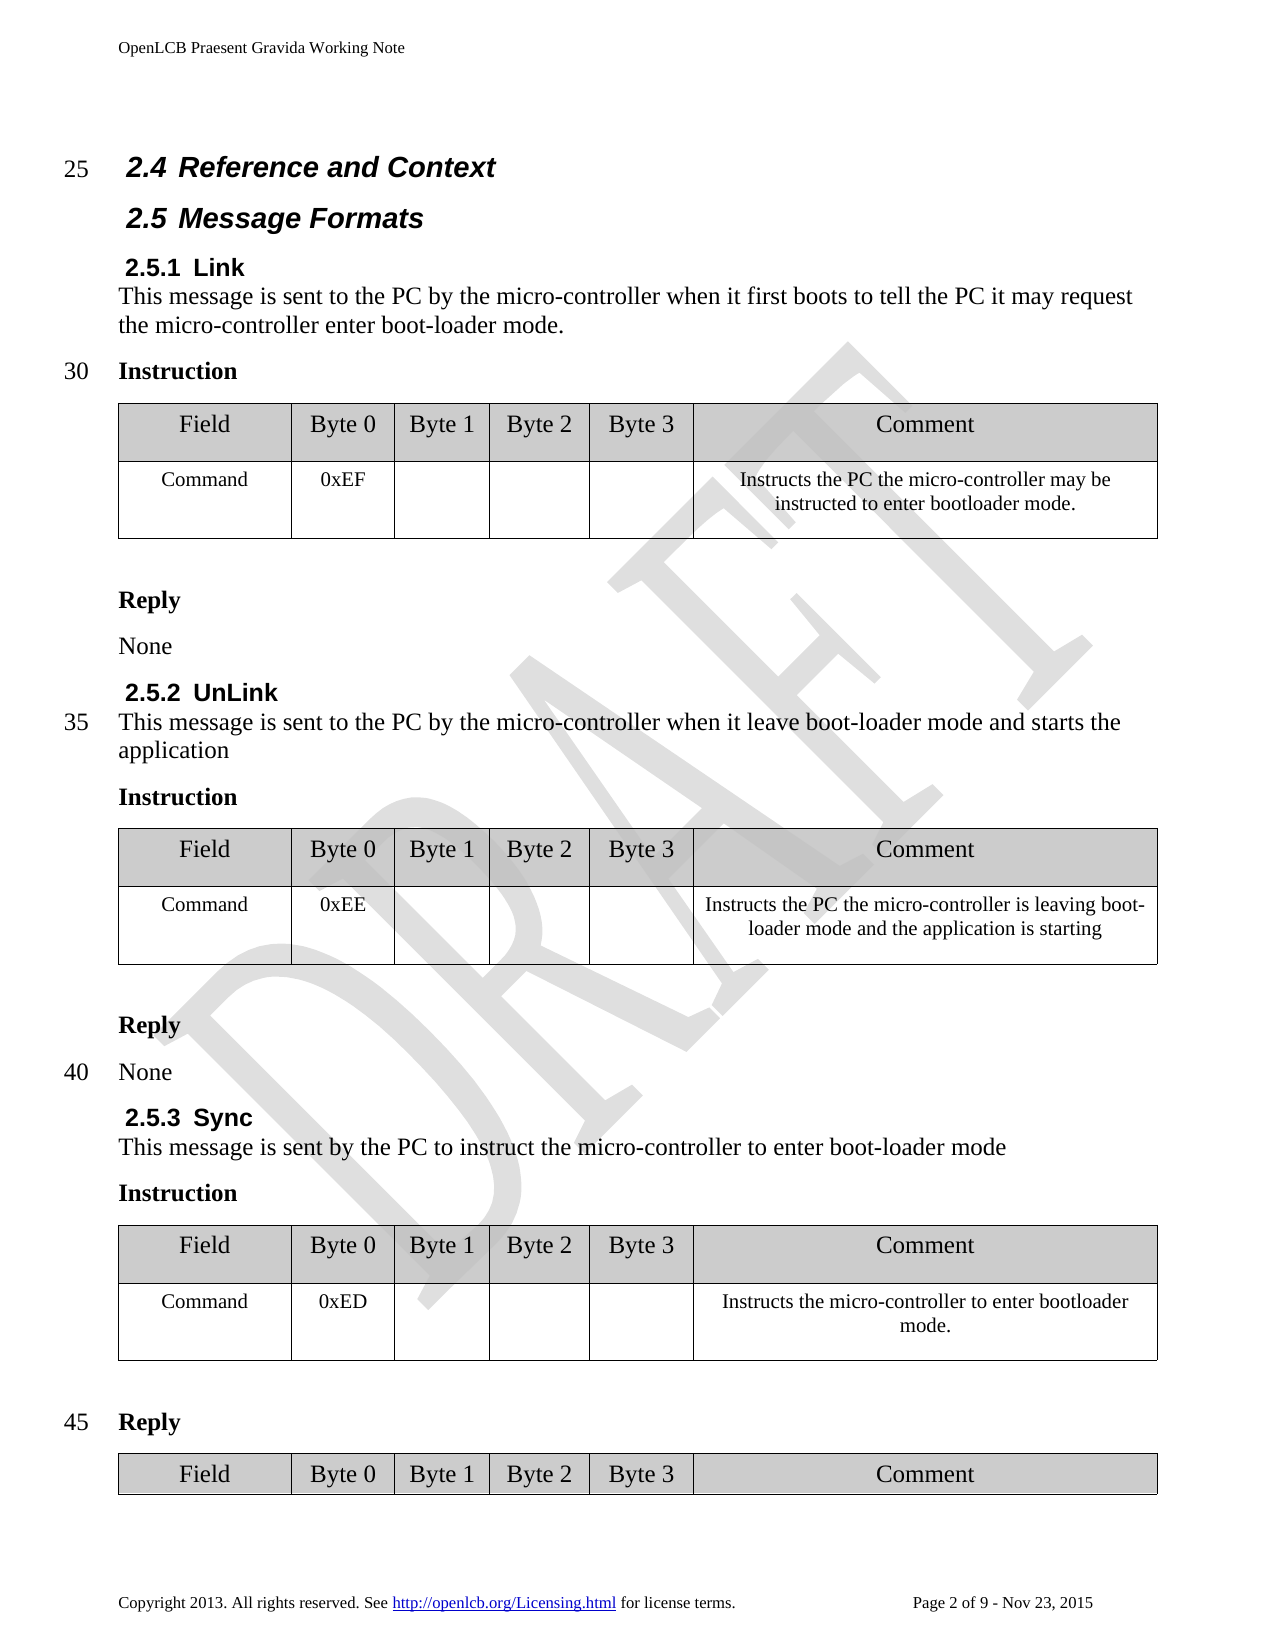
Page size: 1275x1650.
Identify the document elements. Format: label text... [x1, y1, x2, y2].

text None [118, 1057, 238, 1085]
table_cell [490, 1284, 589, 1360]
text This message is sent by the PC to instruct the micro-controller to enter boot-loader mode [328, 1132, 488, 1161]
table_cell [590, 887, 693, 964]
table_header Comment [694, 1454, 1157, 1493]
text This message is sent by the PC to instruct the micro-controller to enter boot-loader mode [508, 1132, 1157, 1161]
text [836, 631, 1021, 660]
table_cell Instructs the PC the micro-controller may be instructed to enter bootloader mode. [694, 509, 757, 538]
table_header Byte 0 [292, 404, 394, 461]
text Reply [516, 1010, 659, 1039]
subtitle [565, 678, 767, 707]
table_header Byte 2 [490, 829, 589, 886]
text [1035, 631, 1157, 660]
table_cell Command [119, 462, 291, 538]
table_cell Instructs the PC the micro-controller is leaving boot-loader mode and the application is starting [694, 887, 1157, 964]
table_header Byte 2 [490, 1226, 589, 1283]
text Reply [118, 1010, 177, 1039]
table_header Byte 3 [670, 856, 693, 886]
text This message is sent to the PC by the micro-controller when it leave boot-loader mode and starts the application [565, 719, 636, 764]
text [253, 1057, 437, 1085]
table_header [694, 829, 811, 886]
text This message is sent to the PC by the micro-controller when it leave boot-loader mode and starts the application [810, 707, 1157, 764]
subtitle UnLink [118, 678, 530, 707]
table_header Byte 3 [590, 1454, 693, 1493]
table_header Byte 1 [395, 404, 489, 461]
text Reply [118, 1407, 1157, 1436]
subtitle Reference and Context [118, 150, 1157, 183]
table_cell Instructs the micro-controller to enter bootloader mode. [694, 1284, 1157, 1360]
table_cell 0xEF [292, 462, 394, 538]
table_header Byte 0 [292, 1226, 394, 1283]
text [374, 1178, 494, 1207]
table_header Byte 1 [395, 1242, 429, 1283]
text [602, 782, 701, 811]
table_header Field [119, 404, 291, 461]
table_header Byte 3 [590, 1226, 693, 1283]
table_cell [590, 1284, 693, 1360]
subtitle Link [118, 252, 1157, 281]
table_cell Instructs the PC the micro-controller may be instructed to enter bootloader mode. [694, 462, 899, 538]
text Instruction [118, 782, 602, 811]
table_cell 0xED [292, 1284, 394, 1360]
table_header Byte 2 [490, 1454, 589, 1493]
text [563, 1057, 1157, 1085]
table_cell [490, 462, 589, 538]
table_cell [675, 887, 693, 912]
text Reply [409, 1010, 502, 1039]
table_header Comment [815, 404, 1157, 461]
subtitle Sync [118, 1103, 285, 1132]
subtitle [299, 1103, 473, 1132]
text [989, 585, 1157, 614]
table_header Field [119, 1226, 291, 1283]
text Instruction [118, 356, 832, 385]
text Reply [118, 585, 674, 614]
table_header Byte 3 [590, 404, 693, 461]
table_header Byte 1 [395, 1454, 489, 1493]
text None [118, 631, 720, 660]
text [734, 631, 818, 660]
text Reply [211, 1010, 392, 1039]
table_header Byte 1 [395, 829, 489, 886]
table_cell [395, 462, 489, 538]
table_header Comment [787, 829, 1157, 886]
text Reply [701, 1010, 1157, 1039]
subtitle [491, 1103, 584, 1132]
table_header Byte 3 [590, 829, 654, 886]
table_header [767, 432, 822, 461]
text This message is sent to the PC by the micro-controller when it leave boot-loader mode and starts the application [608, 707, 824, 764]
table_cell [395, 887, 489, 964]
subtitle [608, 1103, 1157, 1132]
table_cell Command [119, 887, 291, 964]
text This message is sent to the PC by the micro-controller when it first boots to tell the PC it may request the micro-controller enter boot-loader mode. [118, 281, 1157, 339]
table_header Field [119, 829, 291, 886]
table_header Byte [292, 829, 358, 886]
text [885, 782, 1157, 811]
table_cell 0xEE [292, 887, 394, 964]
table_header Byte 2 [490, 404, 589, 461]
text Instruction [118, 1178, 360, 1207]
text [864, 356, 1157, 385]
table_cell [530, 887, 589, 964]
table_cell [395, 1284, 489, 1360]
subtitle [798, 678, 1029, 707]
table_header Byte 1 [422, 1226, 475, 1250]
text This message is sent by the PC to instruct the micro-controller to enter boot-loader mode [118, 1132, 314, 1161]
table_header Byte 0 [292, 1454, 394, 1493]
table_header 0 [366, 835, 394, 886]
table_cell [395, 932, 427, 964]
table_header Byte 3 [635, 829, 680, 856]
text [718, 782, 871, 811]
text [688, 585, 975, 614]
table_header Field [119, 1454, 291, 1493]
table_cell [590, 462, 693, 538]
table_cell [490, 887, 515, 964]
table_header [694, 404, 784, 461]
text [456, 1057, 548, 1085]
subtitle [1033, 678, 1157, 707]
table_cell Command [119, 1284, 291, 1360]
text [519, 1178, 1157, 1207]
table_cell Instructs the PC the micro-controller may be instructed to enter bootloader mode. [866, 462, 1157, 538]
table_header Byte 1 [457, 1252, 489, 1283]
text This message is sent to the PC by the micro-controller when it leave boot-loader mode and starts the application [118, 707, 570, 764]
text [844, 374, 872, 385]
table_header Comment [694, 1226, 1157, 1283]
text Reply [676, 1010, 701, 1016]
